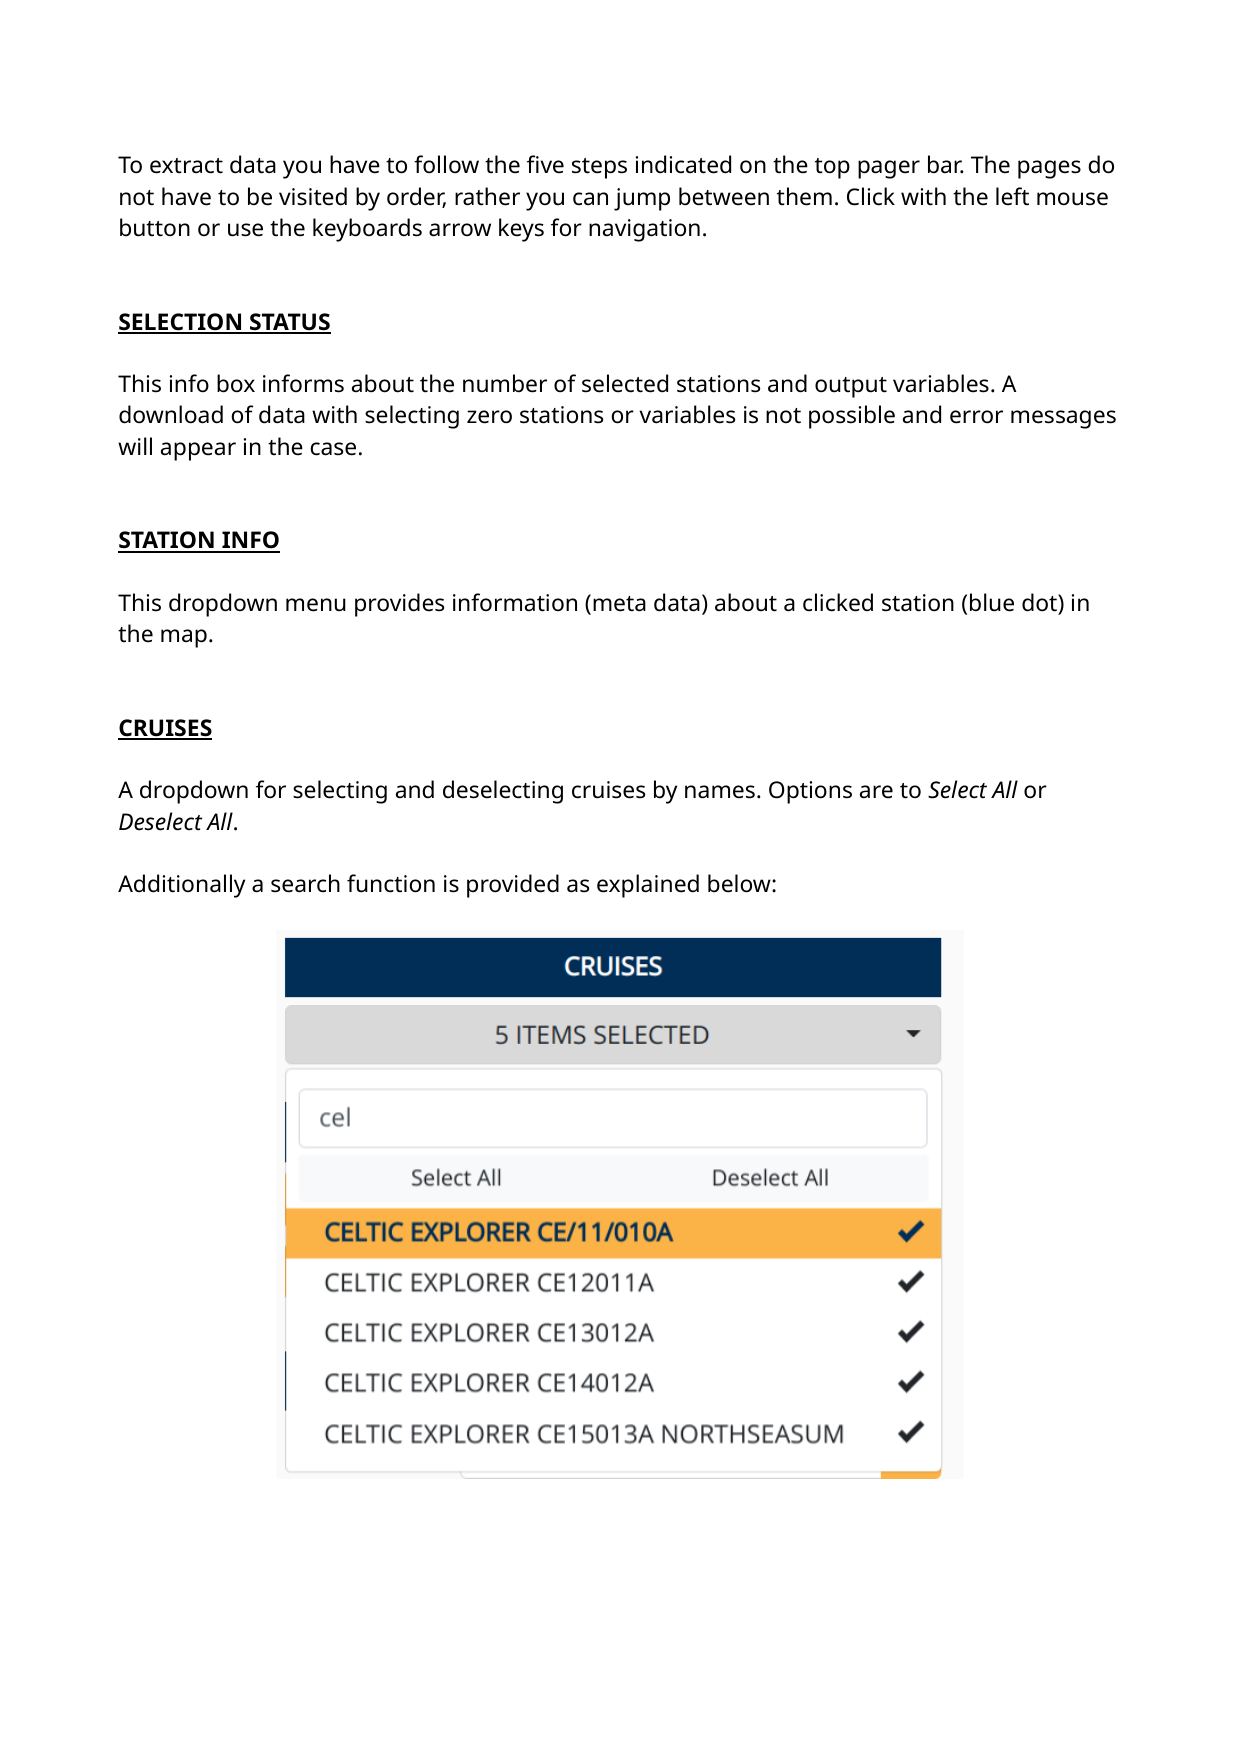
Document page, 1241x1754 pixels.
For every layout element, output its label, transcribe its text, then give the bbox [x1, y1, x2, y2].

text This info box informs about the number of selected stations and output variables. A download of data with selecting zero stations or variables is not possible and error messages will appear in the case. [118, 368, 1122, 462]
text This dropdown menu provides information (meta data) about a clicked station (blue dot) in the map. [118, 587, 1122, 649]
text CRUISES [118, 712, 1122, 743]
text STATION INFO [118, 524, 1122, 556]
picture [276, 930, 964, 1479]
text A dropdown for selecting and deselecting cruises by names. Options are to Select All or Deselect All. [118, 774, 1122, 837]
text SELECTION STATUS [118, 306, 1122, 337]
text To extract data you have to follow the five steps indicated on the top pager bar. The pages do not have to be visited by order, rather you can jump between them. Click with the left mouse button or use the keyboards arrow keys for navigation. [118, 149, 1122, 243]
text Additionally a search function is provided as explained below: [118, 868, 1122, 899]
